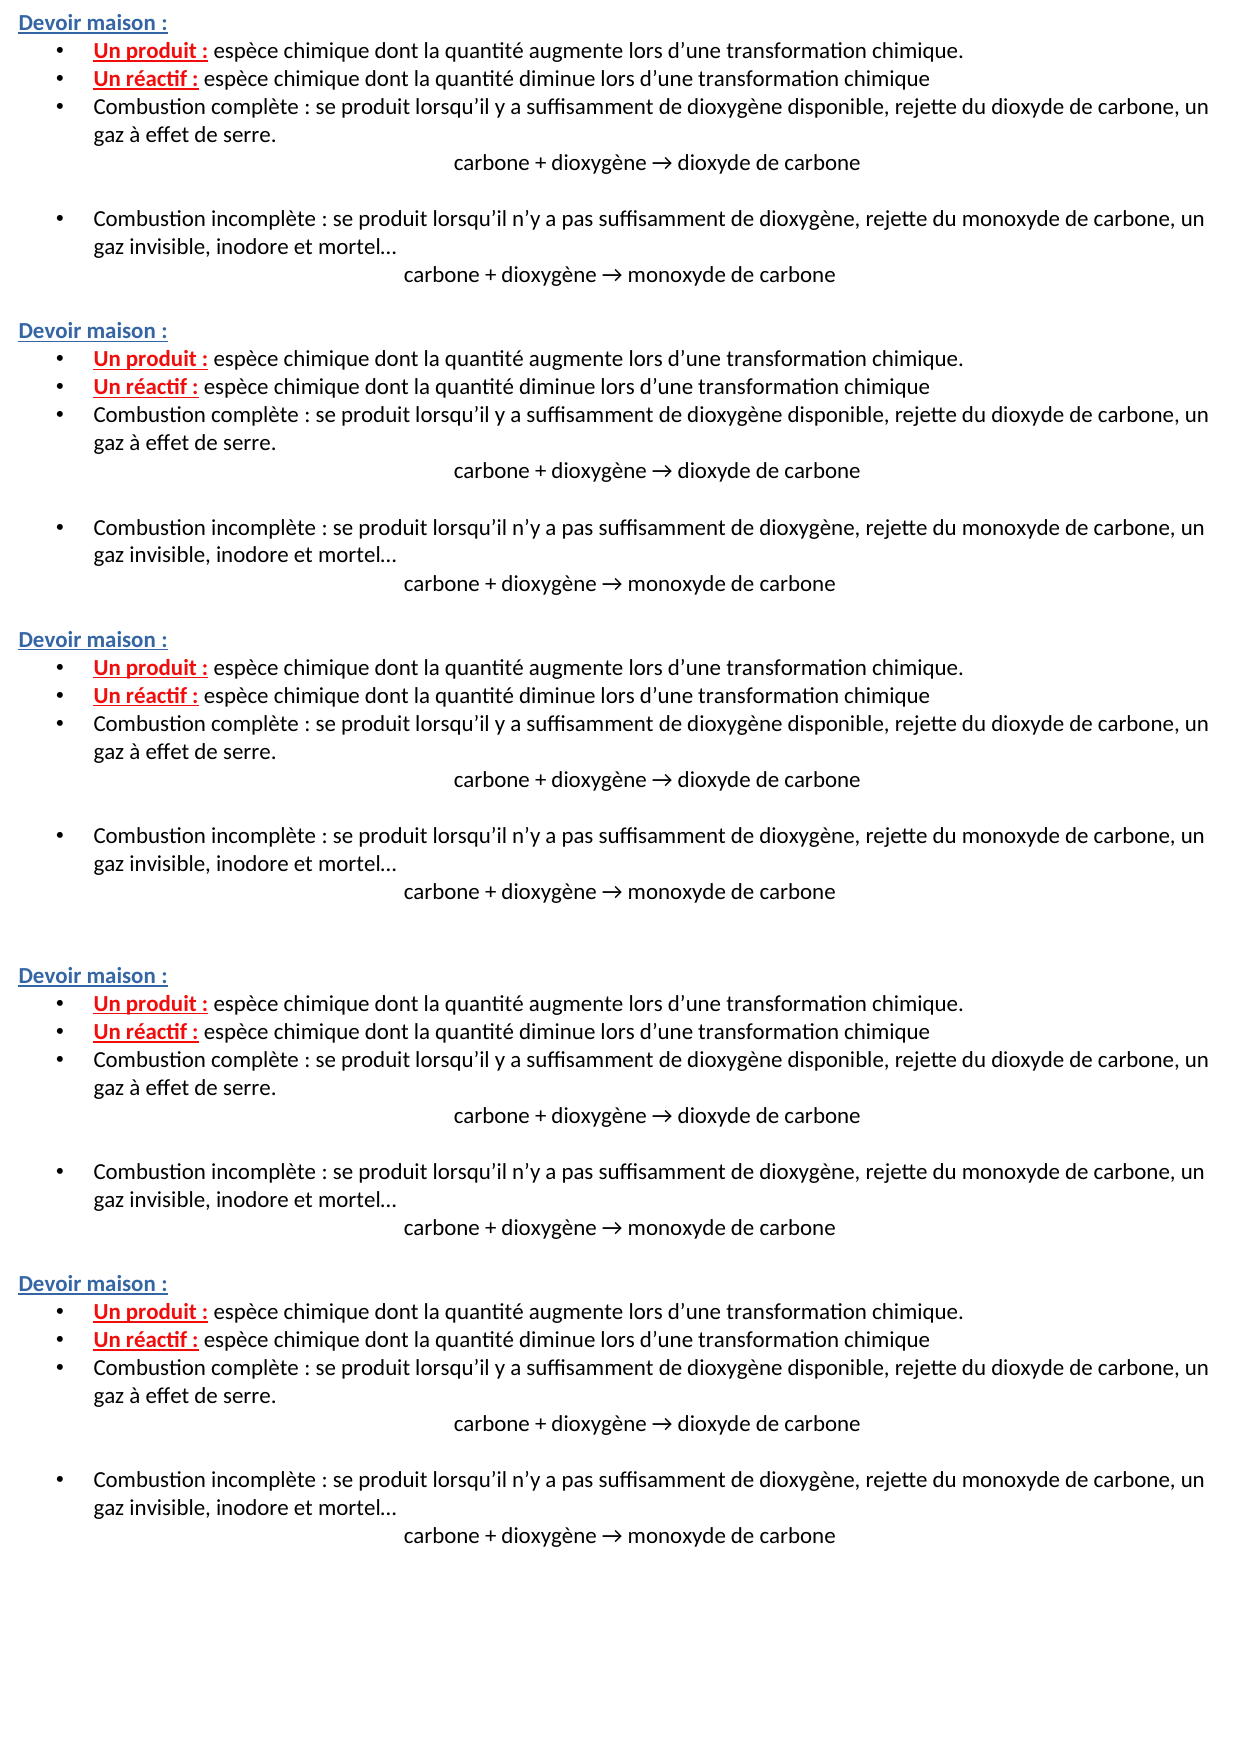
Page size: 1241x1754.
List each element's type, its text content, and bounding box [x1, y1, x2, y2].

list Un réactif : espèce chimique dont la quantité diminue lors d’une transformation chimique [56, 681, 1221, 709]
text carbone + dioxygène → dioxyde de carbone [18, 1409, 1221, 1437]
list Un produit : espèce chimique dont la quantité augmente lors d’une transformation chimique. [56, 1297, 1221, 1325]
list Un réactif : espèce chimique dont la quantité diminue lors d’une transformation chimique [56, 64, 1221, 92]
list Combustion incomplète : se produit lorsqu’il n’y a pas suffisamment de dioxygène, rejette du monoxyde de carbone, un gaz invisible, inodore et mortel… [56, 513, 1221, 569]
list Combustion incomplète : se produit lorsqu’il n’y a pas suffisamment de dioxygène, rejette du monoxyde de carbone, un gaz invisible, inodore et mortel… [56, 204, 1221, 260]
text carbone + dioxygène → monoxyde de carbone [18, 1213, 1221, 1241]
list Combustion incomplète : se produit lorsqu’il n’y a pas suffisamment de dioxygène, rejette du monoxyde de carbone, un gaz invisible, inodore et mortel… [56, 821, 1221, 877]
list Combustion complète : se produit lorsqu’il y a suffisamment de dioxygène disponible, rejette du dioxyde de carbone, un gaz à effet de serre. [56, 1045, 1221, 1101]
list Un produit : espèce chimique dont la quantité augmente lors d’une transformation chimique. [56, 36, 1221, 64]
text Devoir maison : [18, 1269, 1221, 1297]
text carbone + dioxygène → monoxyde de carbone [18, 877, 1221, 905]
list Combustion complète : se produit lorsqu’il y a suffisamment de dioxygène disponible, rejette du dioxyde de carbone, un gaz à effet de serre. [56, 1353, 1221, 1409]
list Un réactif : espèce chimique dont la quantité diminue lors d’une transformation chimique [56, 372, 1221, 401]
list Un produit : espèce chimique dont la quantité augmente lors d’une transformation chimique. [56, 344, 1221, 372]
list Combustion incomplète : se produit lorsqu’il n’y a pas suffisamment de dioxygène, rejette du monoxyde de carbone, un gaz invisible, inodore et mortel… [56, 1465, 1221, 1521]
text carbone + dioxygène → dioxyde de carbone [18, 457, 1221, 484]
text carbone + dioxygène → dioxyde de carbone [18, 148, 1221, 176]
text carbone + dioxygène → monoxyde de carbone [18, 1521, 1221, 1549]
text Devoir maison : [18, 625, 1221, 653]
list Combustion complète : se produit lorsqu’il y a suffisamment de dioxygène disponible, rejette du dioxyde de carbone, un gaz à effet de serre. [56, 709, 1221, 765]
text Devoir maison : [18, 8, 1221, 36]
text carbone + dioxygène → dioxyde de carbone [18, 1101, 1221, 1129]
list Combustion complète : se produit lorsqu’il y a suffisamment de dioxygène disponible, rejette du dioxyde de carbone, un gaz à effet de serre. [56, 92, 1221, 148]
text Devoir maison : [18, 316, 1221, 344]
text carbone + dioxygène → monoxyde de carbone [18, 260, 1221, 288]
list Un produit : espèce chimique dont la quantité augmente lors d’une transformation chimique. [56, 989, 1221, 1017]
list Un produit : espèce chimique dont la quantité augmente lors d’une transformation chimique. [56, 653, 1221, 681]
text carbone + dioxygène → dioxyde de carbone [18, 765, 1221, 793]
list Un réactif : espèce chimique dont la quantité diminue lors d’une transformation chimique [56, 1017, 1221, 1045]
text carbone + dioxygène → monoxyde de carbone [18, 569, 1221, 597]
list Combustion incomplète : se produit lorsqu’il n’y a pas suffisamment de dioxygène, rejette du monoxyde de carbone, un gaz invisible, inodore et mortel… [56, 1157, 1221, 1213]
list Combustion complète : se produit lorsqu’il y a suffisamment de dioxygène disponible, rejette du dioxyde de carbone, un gaz à effet de serre. [56, 401, 1221, 457]
text Devoir maison : [18, 961, 1221, 989]
list Un réactif : espèce chimique dont la quantité diminue lors d’une transformation chimique [56, 1325, 1221, 1353]
